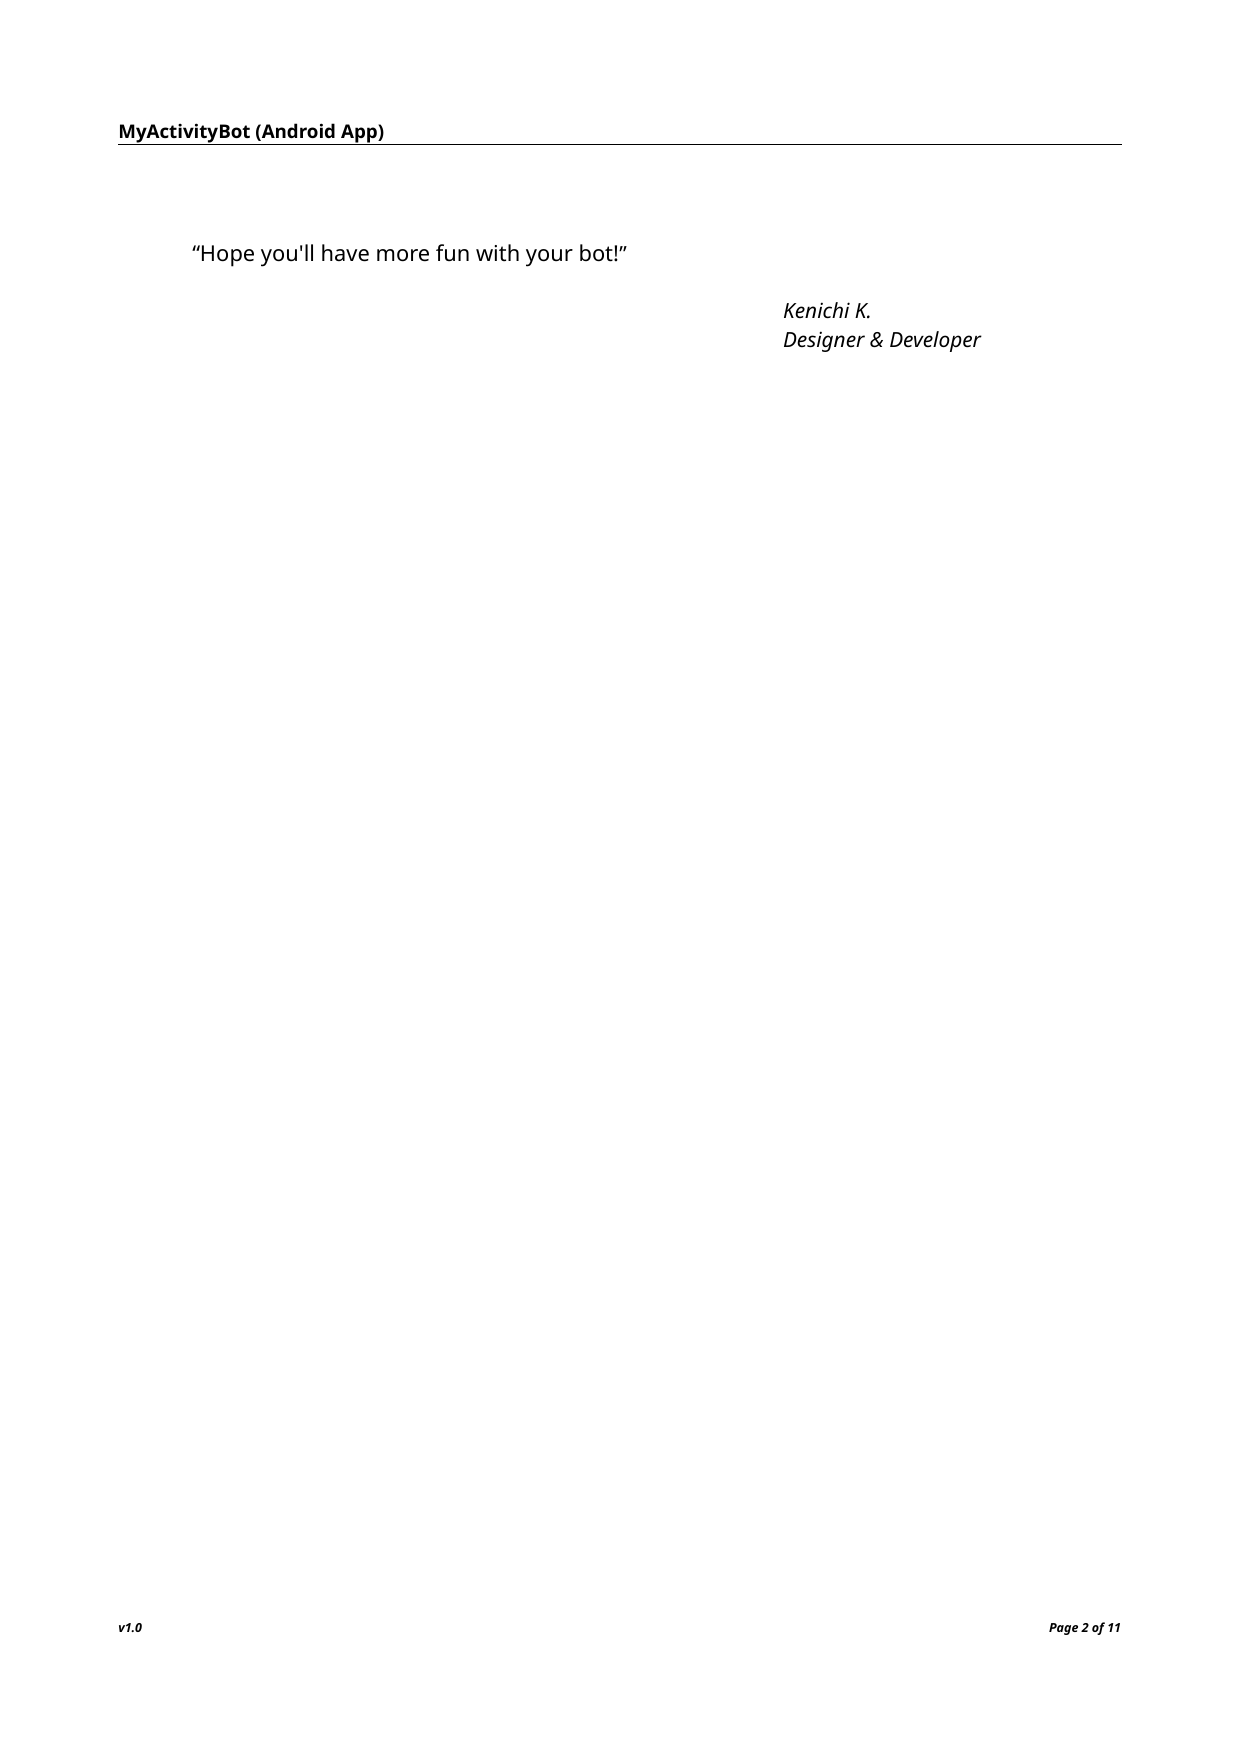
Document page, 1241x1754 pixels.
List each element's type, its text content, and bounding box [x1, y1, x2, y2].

text Designer & Developer [783, 325, 1122, 353]
text Kenichi K. [783, 296, 1122, 325]
text “Hope you'll have more fun with your bot!” [192, 238, 1122, 268]
